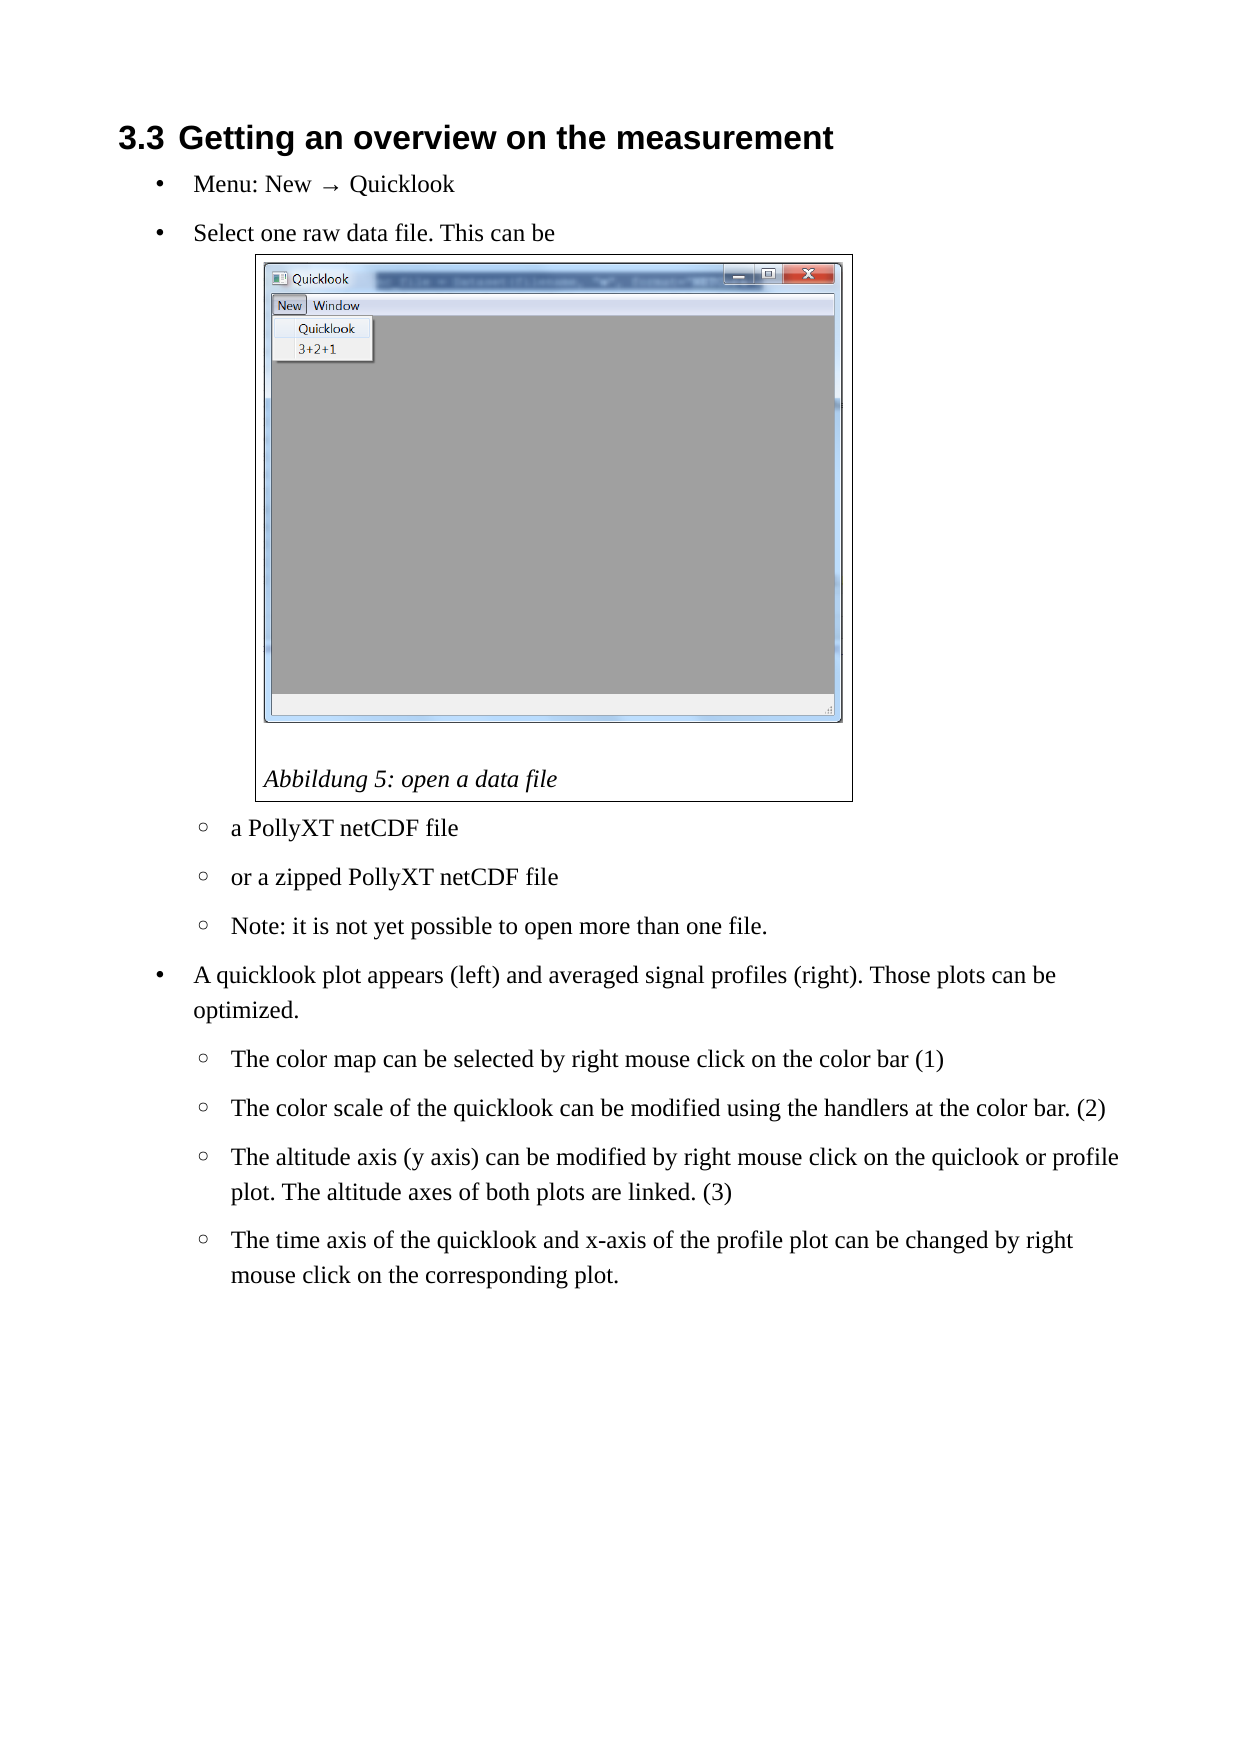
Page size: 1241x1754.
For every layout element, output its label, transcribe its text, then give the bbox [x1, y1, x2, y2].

list A quicklook plot appears (left) and averaged signal profiles (right). Those plots can be optimized. [156, 960, 1122, 1024]
list The time axis of the quicklook and x-axis of the profile plot can be changed by right mouse click on the corresponding plot. [193, 1226, 1122, 1289]
list [256, 255, 852, 801]
list The altitude axis (y axis) can be modified by right mouse click on the quiclook or profile plot. The altitude axes of both plots are linked. (3) [193, 1142, 1122, 1205]
list The color scale of the quicklook can be modified using the handlers at the color bar. (2) [193, 1093, 1122, 1122]
list The color map can be selected by right mouse click on the color bar (1) [193, 1044, 1122, 1073]
list Abbildung 5: open a data file [264, 764, 843, 793]
list Menu: New → Quicklook [156, 169, 1122, 198]
list Select one raw data file. This can be [156, 218, 1122, 247]
picture [263, 262, 843, 723]
list a PollyXT netCDF file [193, 267, 1122, 842]
list Note: it is not yet possible to open more than one file. [193, 911, 1122, 940]
list or a zipped PollyXT netCDF file [193, 862, 1122, 891]
subtitle Getting an overview on the measurement [118, 118, 1122, 157]
